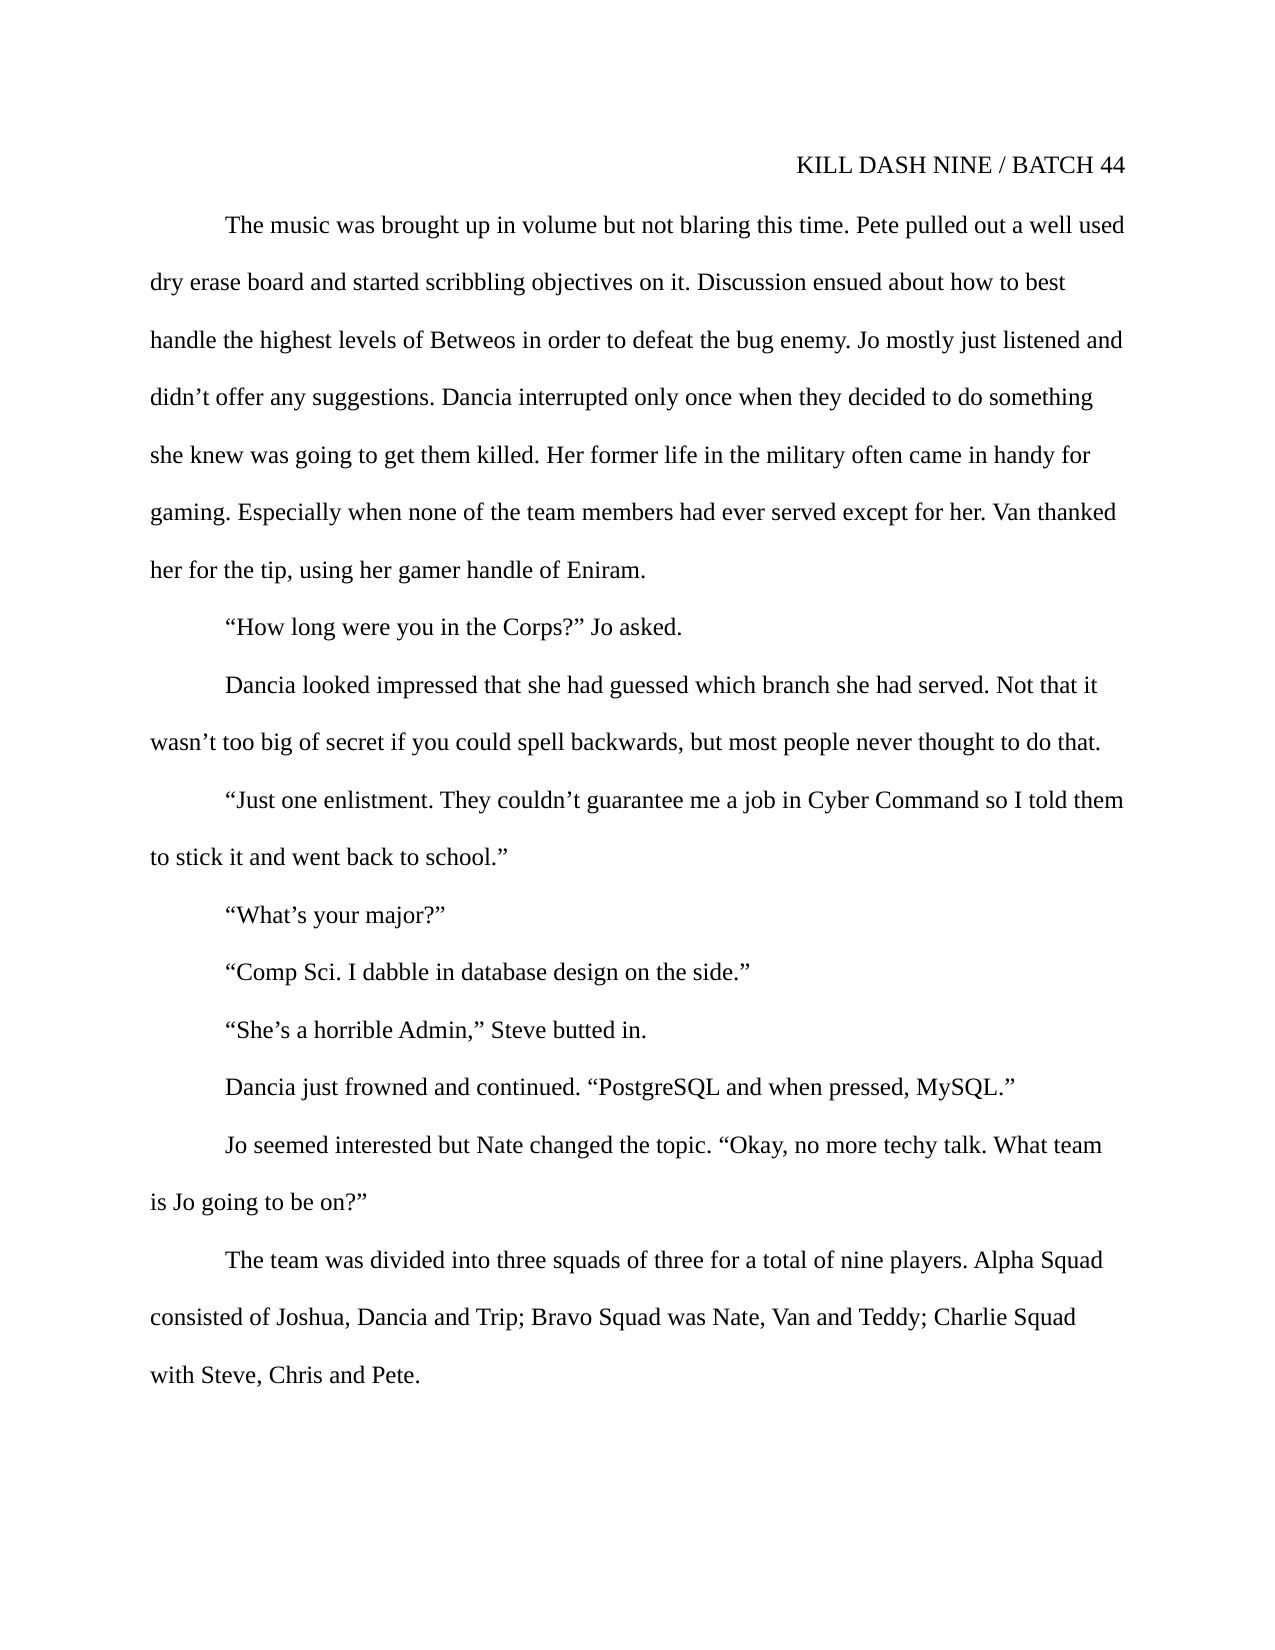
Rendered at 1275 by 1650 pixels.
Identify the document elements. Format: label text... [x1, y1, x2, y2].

text “What’s your major?” [150, 900, 1125, 929]
text The team was divided into three squads of three for a total of nine players. Alpha Squad consisted of Joshua, Dancia and Trip; Bravo Squad was Nate, Van and Teddy; Charlie Squad with Steve, Chris and Pete. [150, 1245, 1125, 1389]
text Dancia just frowned and continued. “PostgreSQL and when pressed, MySQL.” [150, 1072, 1125, 1101]
text “Just one enlistment. They couldn’t guarantee me a job in Cyber Command so I told them to stick it and went back to school.” [150, 785, 1125, 871]
text “How long were you in the Corps?” Jo asked. [150, 612, 1125, 641]
text Dancia looked impressed that she had guessed which branch she had served. Not that it wasn’t too big of secret if you could spell backwards, but most people never thought to do that. [150, 670, 1125, 756]
text The music was brought up in volume but not blaring this time. Pete pulled out a well used dry erase board and started scribbling objectives on it. Discussion ensued about how to best handle the highest levels of Betweos in order to defeat the bug enemy. Jo mostly just listened and didn’t offer any suggestions. Dancia interrupted only once when they decided to do something she knew was going to get them killed. Her former life in the military often came in handy for gaming. Especially when none of the team members had ever served except for her. Van thanked her for the tip, using her gamer handle of Eniram. [150, 210, 1125, 584]
text “She’s a horrible Admin,” Steve butted in. [150, 1015, 1125, 1044]
text “Comp Sci. I dabble in database design on the side.” [150, 957, 1125, 986]
text Jo seemed interested but Nate changed the topic. “Okay, no more techy talk. What team is Jo going to be on?” [150, 1130, 1125, 1216]
